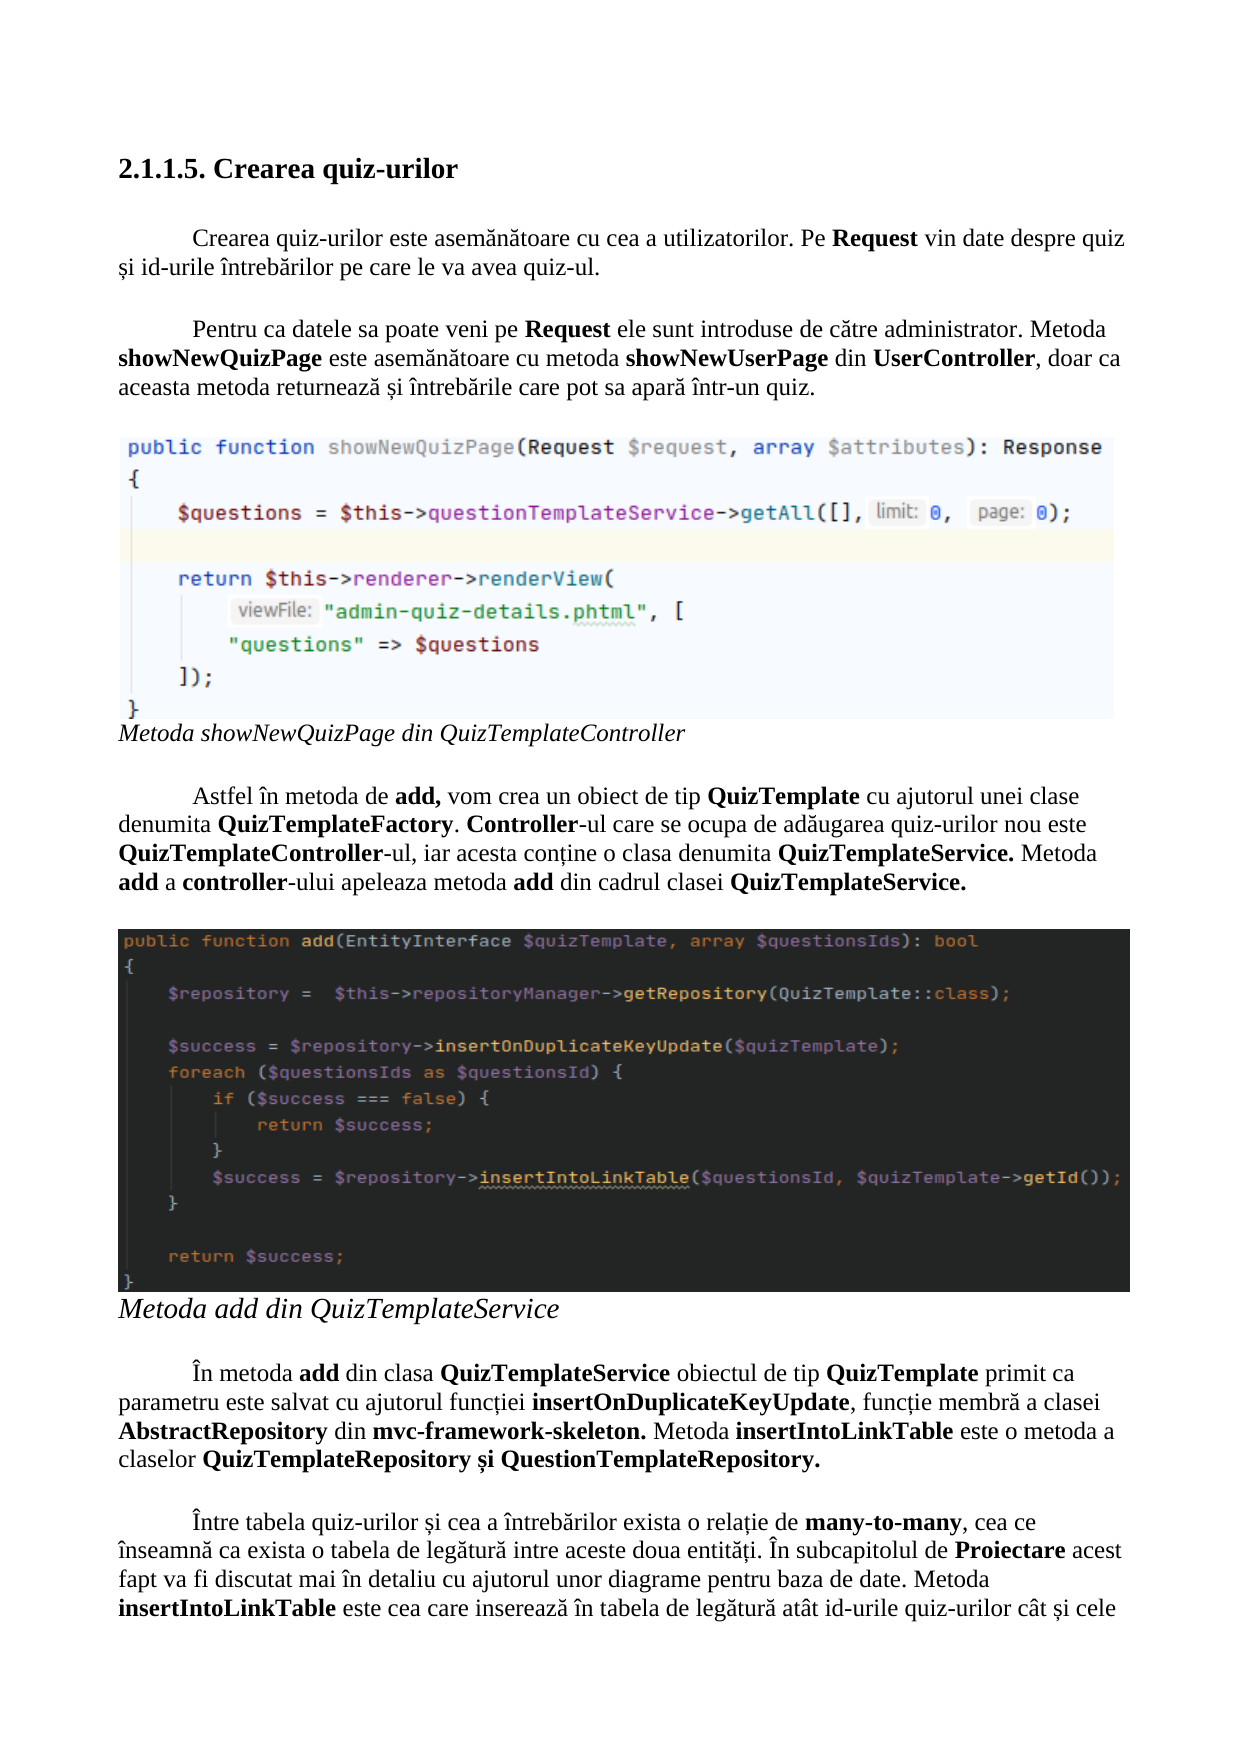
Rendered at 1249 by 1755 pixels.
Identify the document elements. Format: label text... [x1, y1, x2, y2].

picture [118, 929, 1130, 1292]
text Metoda showNewQuizPage din QuizTemplateController [118, 434, 1130, 747]
text 2.1.1.5. Crearea quiz-urilor [118, 152, 1130, 185]
picture [120, 437, 1114, 719]
text Pentru ca datele sa poate veni pe Request ele sunt introduse de către administrator. Metoda [118, 314, 1130, 343]
text Între tabela quiz-urilor și cea a întrebărilor exista o relație de many-to-many, cea ce înseamnă ca exista o tabela de legătură intre aceste doua entități. În subcapitolul de Proiectare acest fapt va fi discutat mai în detaliu cu ajutorul unor diagrame pentru baza de date. Metoda insertIntoLinkTable este cea care inserează în tabela de legătură atât id-urile quiz-urilor cât și cele [118, 1507, 1130, 1622]
text Crearea quiz-urilor este asemănătoare cu cea a utilizatorilor. Pe Request vin date despre quiz și id-urile întrebărilor pe care le va avea quiz-ul. [118, 219, 1130, 281]
text showNewQuizPage este asemănătoare cu metoda showNewUserPage din UserController, doar ca aceasta metoda returnează și întrebările care pot sa apară într-un quiz. [118, 343, 1130, 401]
text În metoda add din clasa QuizTemplateService obiectul de tip QuizTemplate primit ca parametru este salvat cu ajutorul funcției insertOnDuplicateKeyUpdate, funcție membră a clasei AbstractRepository din mvc-framework-skeleton. Metoda insertIntoLinkTable este o metoda a claselor QuizTemplateRepository și QuestionTemplateRepository. [118, 1358, 1130, 1473]
text Metoda add din QuizTemplateService [118, 1292, 1130, 1325]
text Astfel în metoda de add, vom crea un obiect de tip QuizTemplate cu ajutorul unei clase denumita QuizTemplateFactory. Controller-ul care se ocupa de adăugarea quiz-urilor nou este QuizTemplateController-ul, iar acesta conține o clasa denumita QuizTemplateService. Metoda add a controller-ului apeleaza metoda add din cadrul clasei QuizTemplateService. [118, 781, 1130, 896]
